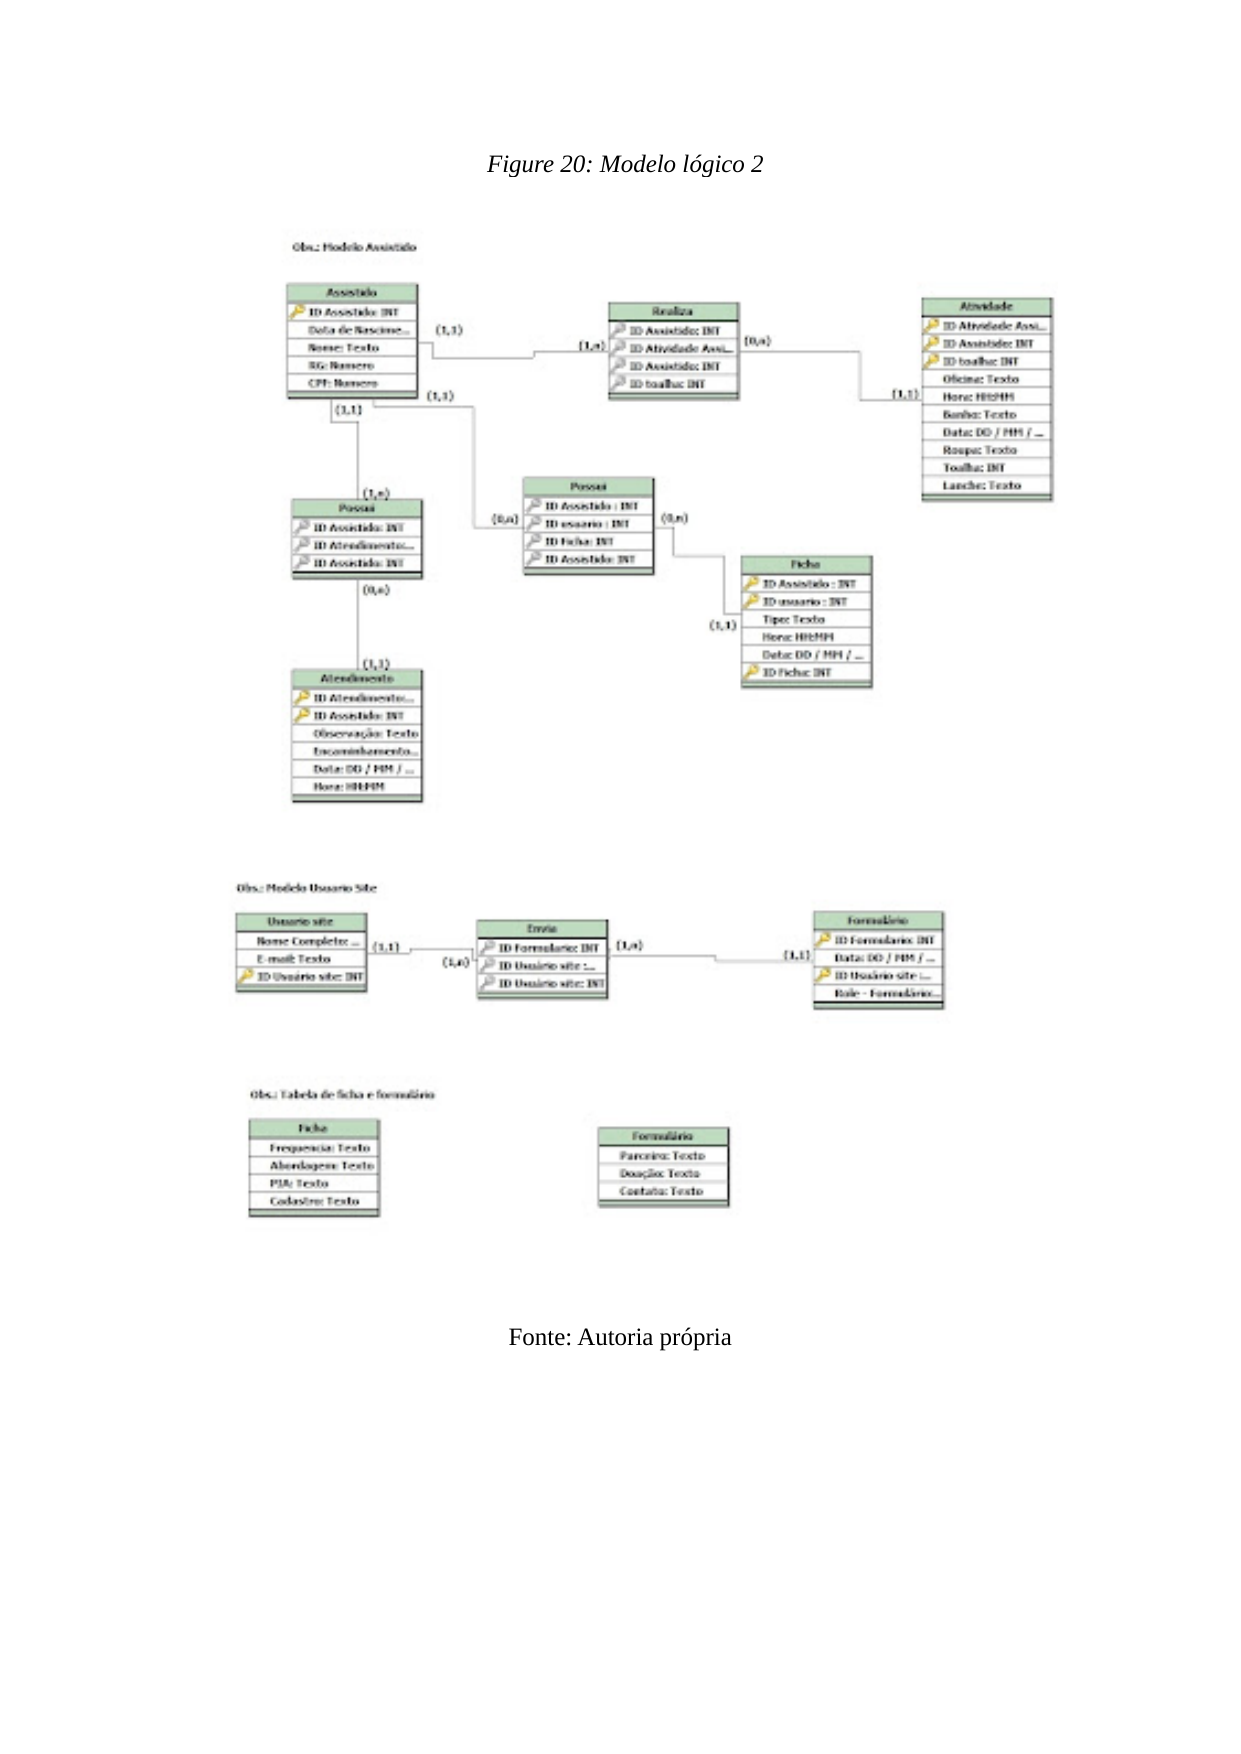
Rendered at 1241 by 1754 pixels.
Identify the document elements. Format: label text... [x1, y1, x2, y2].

picture [194, 177, 1058, 1306]
text Figure 20: Modelo lógico 2 [194, 149, 1058, 177]
text Fonte: Autoria própria [118, 1200, 1122, 1351]
